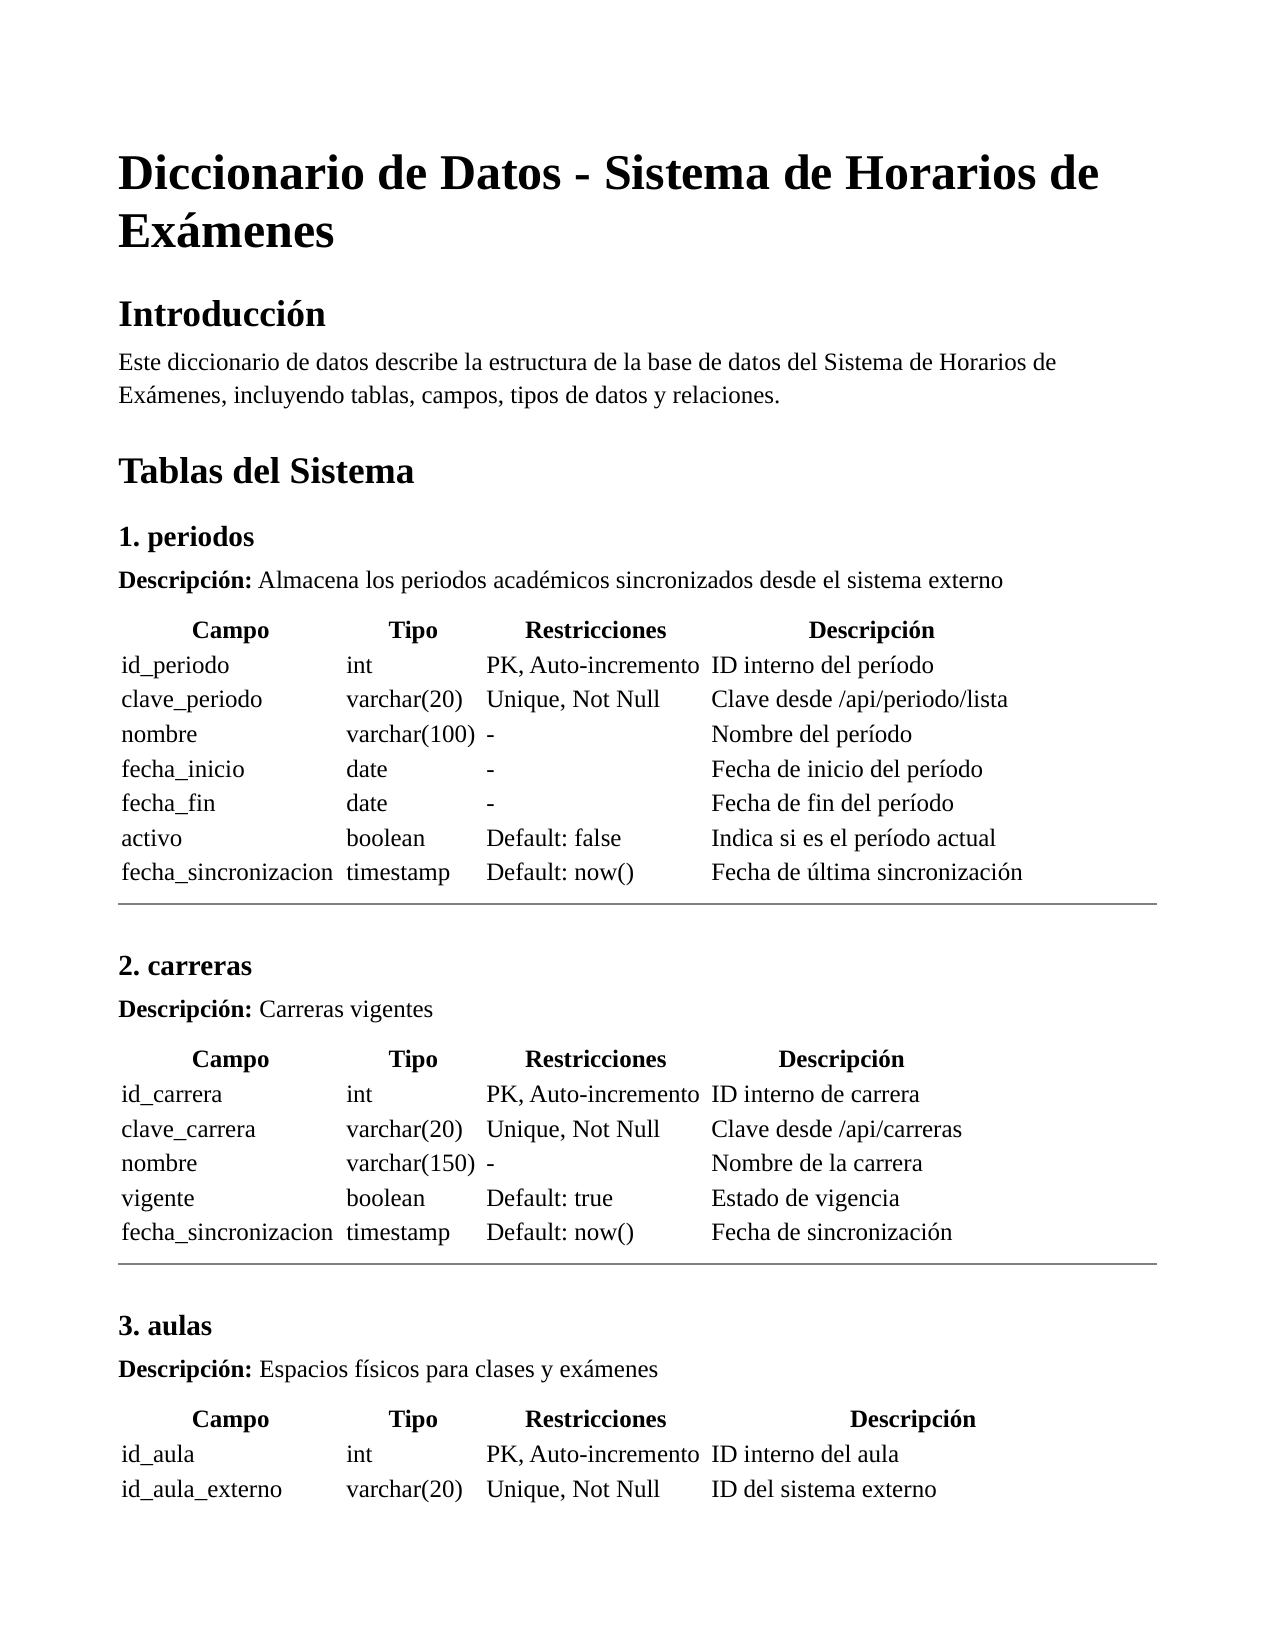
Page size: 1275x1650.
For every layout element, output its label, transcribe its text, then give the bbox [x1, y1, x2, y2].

text Descripción: Espacios físicos para clases y exámenes [118, 1354, 1157, 1383]
table_cell id_aula_externo [118, 1471, 343, 1505]
table_cell nombre [118, 716, 343, 751]
text Descripción: Carreras vigentes [118, 994, 1157, 1023]
table_cell fecha_fin [118, 785, 343, 820]
table_cell PK, Auto-incremento [483, 1076, 708, 1111]
table_cell nombre [118, 1145, 343, 1180]
table_cell - [483, 785, 708, 820]
subtitle Introducción [118, 291, 1157, 334]
subtitle 3. aulas [118, 1308, 1157, 1341]
table_cell Estado de vigencia [708, 1180, 975, 1214]
table_cell Unique, Not Null [483, 1111, 708, 1145]
text Este diccionario de datos describe la estructura de la base de datos del Sistema de Horarios de Exámenes, incluyendo tablas, campos, tipos de datos y relaciones. [118, 347, 1157, 409]
table_cell Indica si es el período actual [708, 820, 1035, 854]
subtitle 2. carreras [118, 948, 1157, 981]
table_header Restricciones [483, 613, 708, 647]
table_cell clave_periodo [118, 682, 343, 716]
table_cell Nombre del período [708, 716, 1035, 751]
table_header Restricciones [483, 1402, 708, 1436]
table_cell Default: false [483, 820, 708, 854]
table_cell - [483, 1145, 708, 1180]
table_cell id_periodo [118, 647, 343, 682]
table_cell date [343, 785, 483, 820]
table_header Campo [118, 613, 343, 647]
table_cell PK, Auto-incremento [483, 1436, 708, 1471]
table_cell vigente [118, 1180, 343, 1214]
table_cell Clave desde /api/carreras [708, 1111, 975, 1145]
table_cell date [343, 751, 483, 785]
table_cell Fecha de inicio del período [708, 751, 1035, 785]
table_cell ID del sistema externo [708, 1471, 1118, 1505]
table_header Descripción [708, 1042, 975, 1076]
table_cell int [343, 1436, 483, 1471]
table_cell Nombre de la carrera [708, 1145, 975, 1180]
subtitle Diccionario de Datos - Sistema de Horarios de Exámenes [118, 143, 1157, 258]
table_header Campo [118, 1042, 343, 1076]
table_cell Fecha de sincronización [708, 1215, 975, 1249]
table_cell boolean [343, 820, 483, 854]
table_cell int [343, 1076, 483, 1111]
table_cell int [343, 647, 483, 682]
table_cell ID interno del período [708, 647, 1035, 682]
table_cell - [483, 716, 708, 751]
table_cell fecha_sincronizacion [118, 1215, 343, 1249]
table_cell id_aula [118, 1436, 343, 1471]
table_cell varchar(150) [343, 1145, 483, 1180]
table_cell id_carrera [118, 1076, 343, 1111]
table_cell timestamp [343, 1215, 483, 1249]
table_cell clave_carrera [118, 1111, 343, 1145]
text Descripción: Almacena los periodos académicos sincronizados desde el sistema externo [118, 565, 1157, 593]
table_cell fecha_sincronizacion [118, 855, 343, 889]
table_header Restricciones [483, 1042, 708, 1076]
table_header Descripción [708, 613, 1035, 647]
table_cell Unique, Not Null [483, 682, 708, 716]
table_header Descripción [708, 1402, 1118, 1436]
table_cell - [483, 751, 708, 785]
table_cell boolean [343, 1180, 483, 1214]
table_cell Fecha de fin del período [708, 785, 1035, 820]
table_header Tipo [343, 613, 483, 647]
table_cell activo [118, 820, 343, 854]
table_cell varchar(20) [343, 1111, 483, 1145]
table_cell Default: true [483, 1180, 708, 1214]
table_header Tipo [343, 1042, 483, 1076]
table_cell PK, Auto-incremento [483, 647, 708, 682]
table_cell varchar(20) [343, 1471, 483, 1505]
table_cell varchar(20) [343, 682, 483, 716]
table_cell Unique, Not Null [483, 1471, 708, 1505]
table_header Tipo [343, 1402, 483, 1436]
table_cell Clave desde /api/periodo/lista [708, 682, 1035, 716]
table_cell Default: now() [483, 1215, 708, 1249]
table_cell fecha_inicio [118, 751, 343, 785]
subtitle Tablas del Sistema [118, 448, 1157, 492]
table_header Campo [118, 1402, 343, 1436]
table_cell timestamp [343, 855, 483, 889]
table_cell Default: now() [483, 855, 708, 889]
subtitle 1. periodos [118, 519, 1157, 552]
table_cell varchar(100) [343, 716, 483, 751]
table_cell ID interno del aula [708, 1436, 1118, 1471]
table_cell ID interno de carrera [708, 1076, 975, 1111]
table_cell Fecha de última sincronización [708, 855, 1035, 889]
